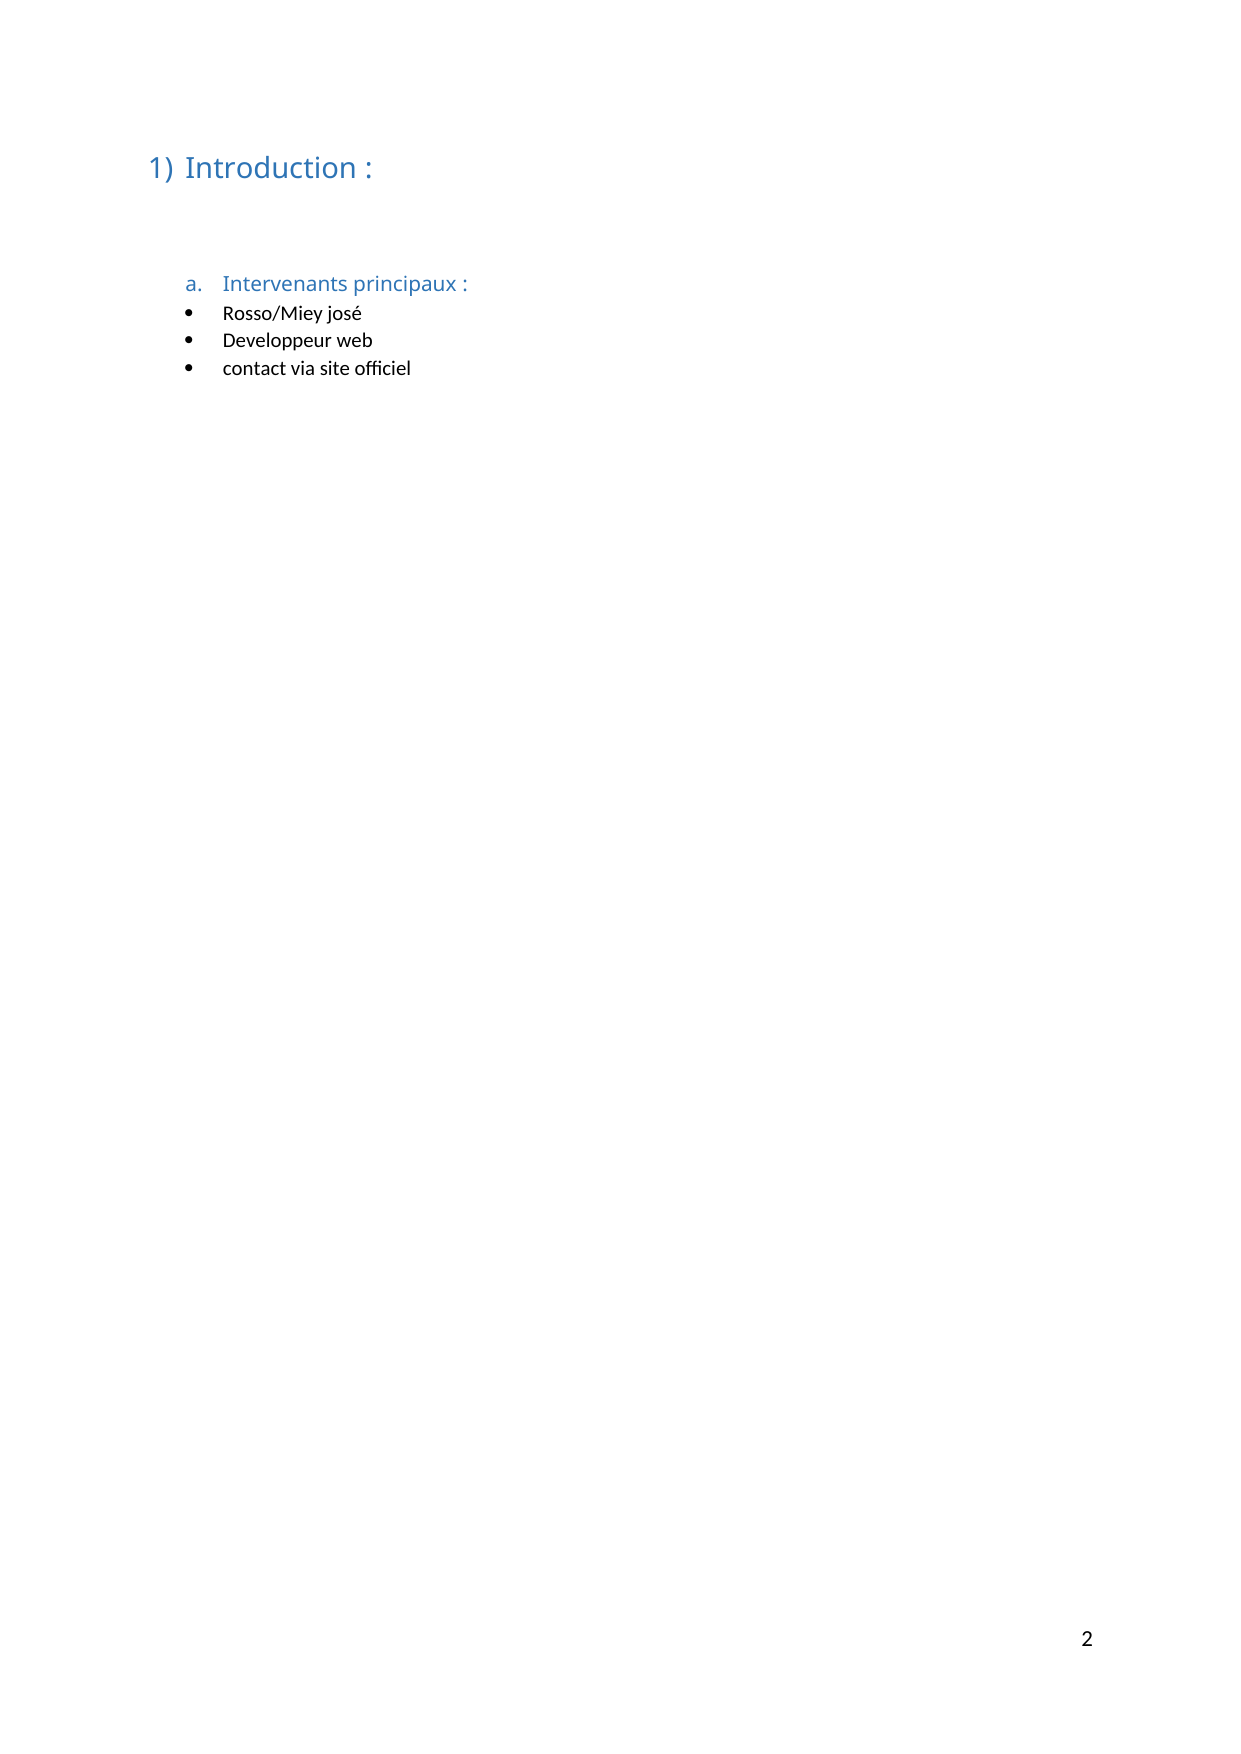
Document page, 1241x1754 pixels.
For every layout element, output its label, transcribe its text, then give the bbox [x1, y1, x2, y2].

list Rosso/Miey josé [185, 300, 1093, 325]
list Developpeur web [185, 327, 1093, 353]
subtitle Introduction : [148, 148, 1093, 187]
subtitle Intervenants principaux : [185, 269, 1093, 298]
list contact via site officiel [185, 355, 1093, 380]
